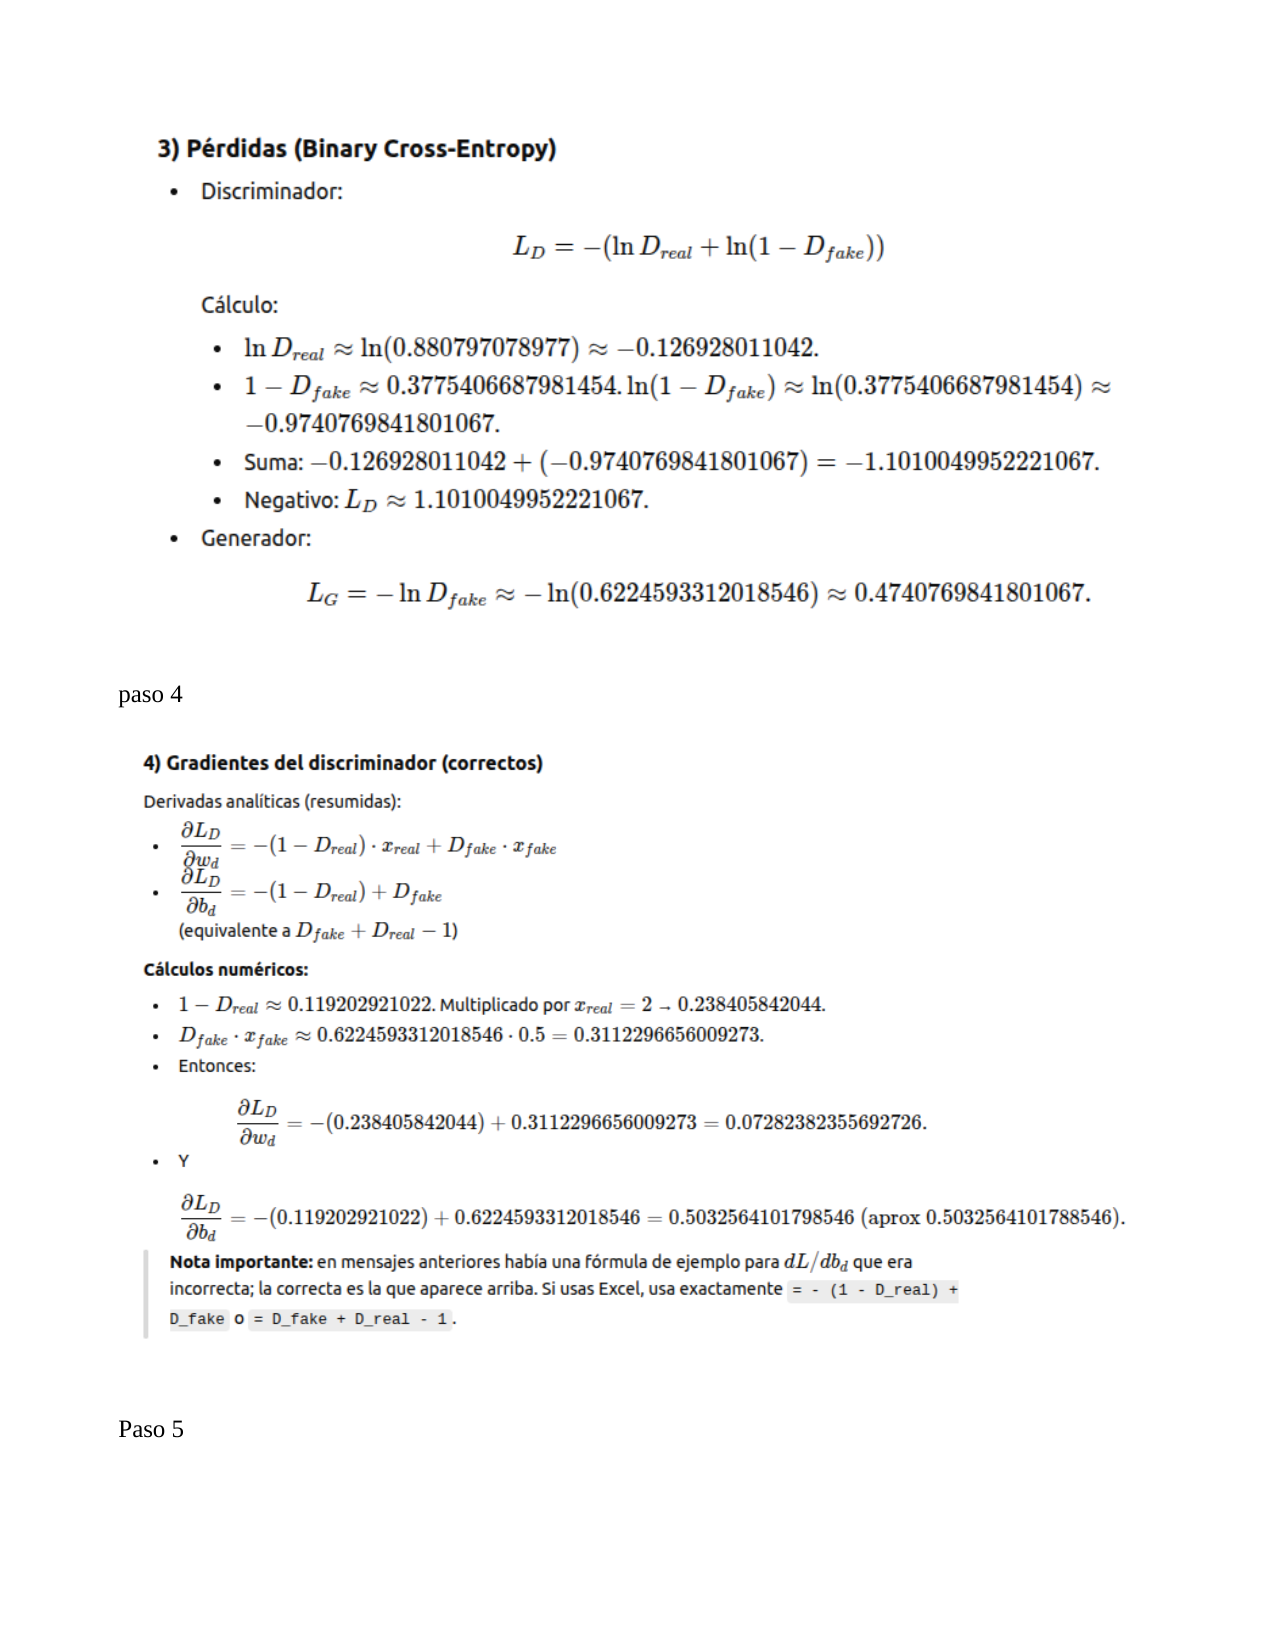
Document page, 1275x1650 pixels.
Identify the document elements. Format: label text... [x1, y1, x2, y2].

text paso 4 [118, 679, 1157, 707]
picture [118, 736, 1157, 1357]
picture [118, 118, 1157, 622]
text Paso 5 [118, 1414, 1157, 1443]
